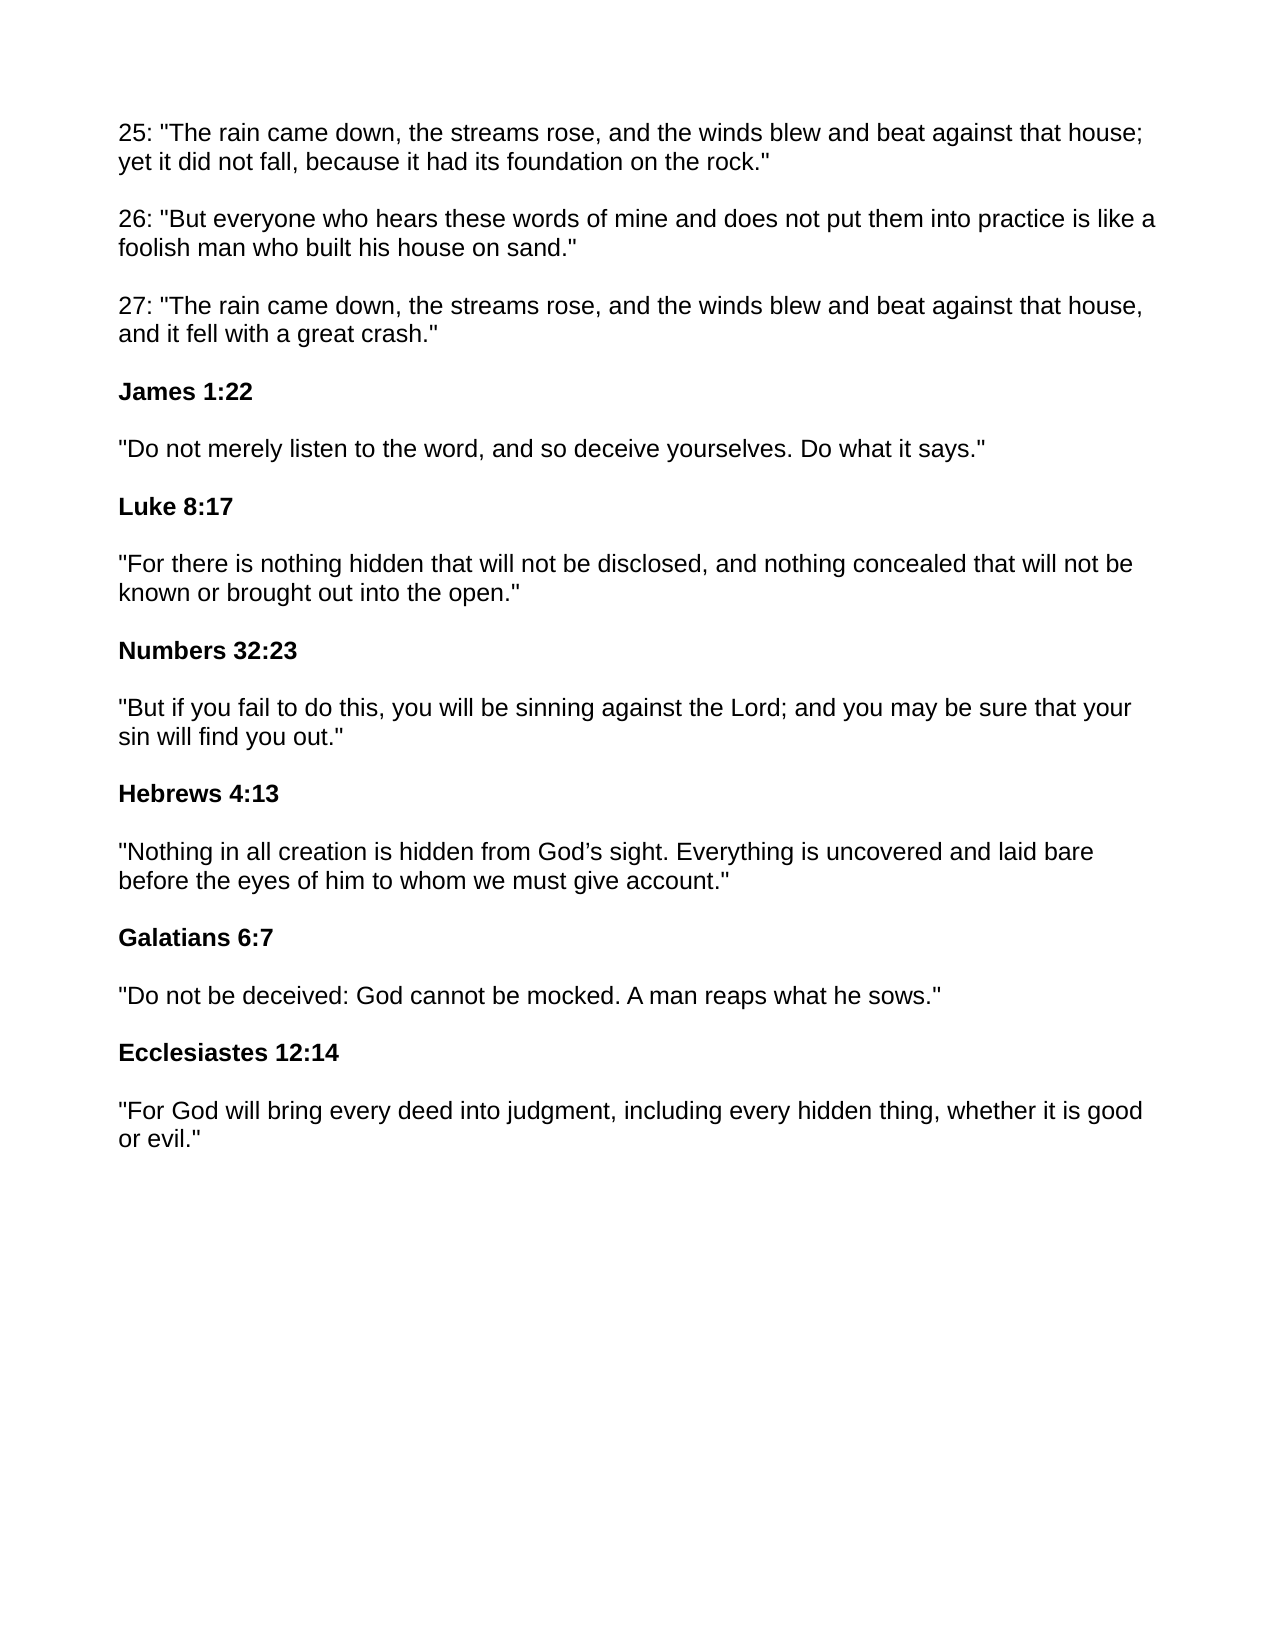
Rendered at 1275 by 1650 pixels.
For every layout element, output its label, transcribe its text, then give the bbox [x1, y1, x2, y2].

text "For God will bring every deed into judgment, including every hidden thing, whether it is good or evil." [118, 1096, 1157, 1153]
text Numbers 32:23 [118, 636, 1157, 664]
text 26: "But everyone who hears these words of mine and does not put them into practice is like a foolish man who built his house on sand." [118, 204, 1157, 262]
text Galatians 6:7 [118, 923, 1157, 952]
text "Do not merely listen to the word, and so deceive yourselves. Do what it says." [118, 434, 1157, 463]
text Luke 8:17 [118, 492, 1157, 521]
text James 1:22 [118, 377, 1157, 406]
text 27: "The rain came down, the streams rose, and the winds blew and beat against that house, and it fell with a great crash." [118, 291, 1157, 348]
text "For there is nothing hidden that will not be disclosed, and nothing concealed that will not be known or brought out into the open." [118, 549, 1157, 607]
text 25: "The rain came down, the streams rose, and the winds blew and beat against that house; yet it did not fall, because it had its foundation on the rock." [118, 118, 1157, 176]
text Hebrews 4:13 [118, 779, 1157, 808]
text "But if you fail to do this, you will be sinning against the Lord; and you may be sure that your sin will find you out." [118, 693, 1157, 751]
text "Do not be deceived: God cannot be mocked. A man reaps what he sows." [118, 981, 1157, 1009]
text "Nothing in all creation is hidden from God’s sight. Everything is uncovered and laid bare before the eyes of him to whom we must give account." [118, 837, 1157, 894]
text Ecclesiastes 12:14 [118, 1038, 1157, 1067]
